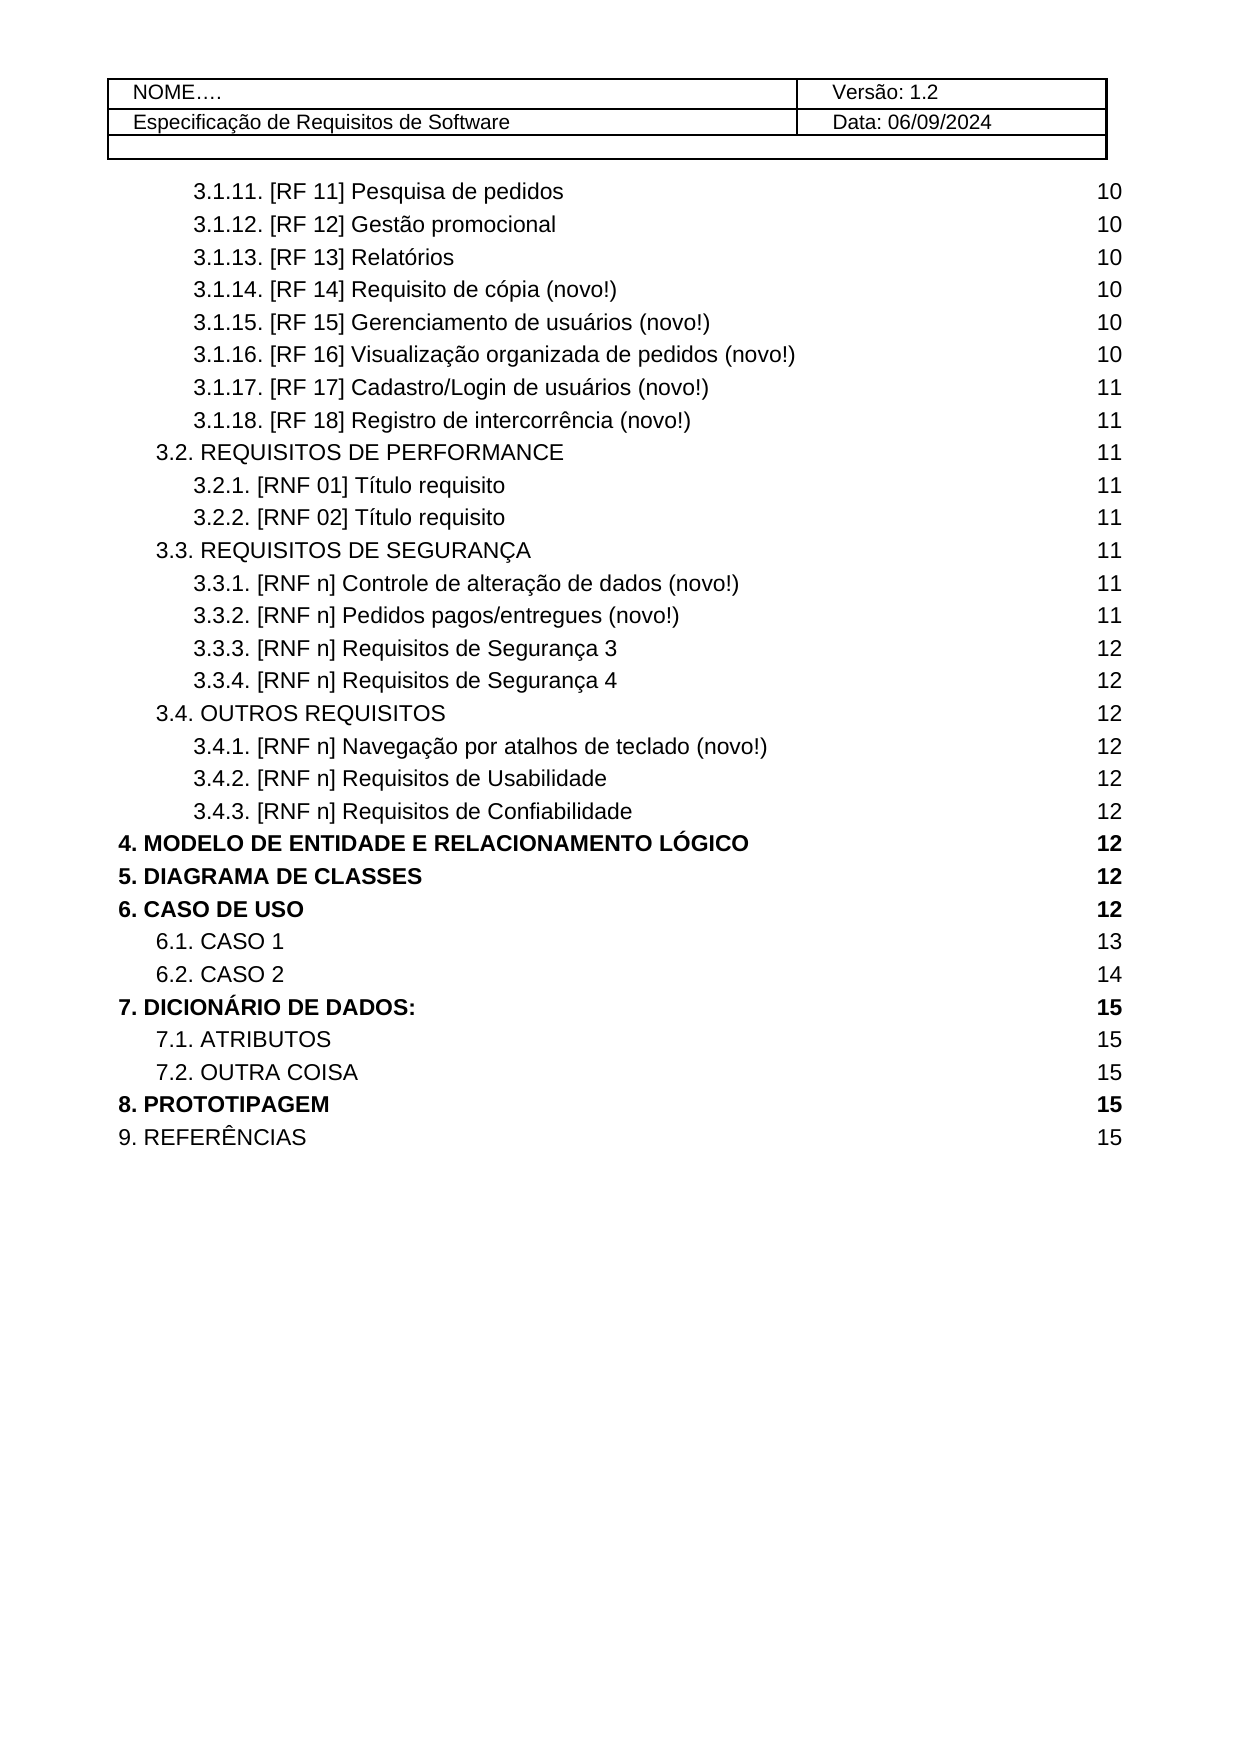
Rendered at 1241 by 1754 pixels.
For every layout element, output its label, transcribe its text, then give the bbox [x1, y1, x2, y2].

text 3.3. REQUISITOS DE SEGURANÇA 11 [156, 537, 1122, 563]
text 7. DICIONÁRIO DE DADOS: 15 [118, 993, 1122, 1020]
text 4. MODELO DE ENTIDADE E RELACIONAMENTO LÓGICO 12 [118, 830, 1122, 857]
text 6.1. CASO 1 13 [156, 928, 1122, 954]
text 3.4.2. [RNF n] Requisitos de Usabilidade 12 [193, 765, 1122, 792]
text 3.1.11. [RF 11] Pesquisa de pedidos 10 [193, 118, 1122, 205]
text 3.1.14. [RF 14] Requisito de cópia (novo!) 10 [193, 276, 1122, 302]
text 3.1.12. [RF 12] Gestão promocional 10 [193, 211, 1122, 237]
text 3.2. REQUISITOS DE PERFORMANCE 11 [156, 439, 1122, 466]
text 5. DIAGRAMA DE CLASSES 12 [118, 863, 1122, 889]
text 3.1.15. [RF 15] Gerenciamento de usuários (novo!) 10 [193, 309, 1122, 335]
text 3.4.3. [RNF n] Requisitos de Confiabilidade 12 [193, 798, 1122, 824]
text 3.2.1. [RNF 01] Título requisito 11 [193, 472, 1122, 498]
text 3.1.18. [RF 18] Registro de intercorrência (novo!) 11 [193, 407, 1122, 433]
text 3.1.13. [RF 13] Relatórios 10 [193, 243, 1122, 270]
text 3.3.4. [RNF n] Requisitos de Segurança 4 12 [193, 667, 1122, 694]
text 3.3.1. [RNF n] Controle de alteração de dados (novo!) 11 [193, 569, 1122, 596]
text 7.1. ATRIBUTOS 15 [156, 1026, 1122, 1052]
text 3.4. OUTROS REQUISITOS 12 [156, 700, 1122, 726]
text 3.2.2. [RNF 02] Título requisito 11 [193, 504, 1122, 531]
text 6. CASO DE USO 12 [118, 896, 1122, 922]
text 7.2. OUTRA COISA 15 [156, 1059, 1122, 1085]
text 3.1.16. [RF 16] Visualização organizada de pedidos (novo!) 10 [193, 341, 1122, 368]
text 3.1.17. [RF 17] Cadastro/Login de usuários (novo!) 11 [193, 374, 1122, 400]
text 8. PROTOTIPAGEM 15 [118, 1091, 1122, 1118]
text 3.3.3. [RNF n] Requisitos de Segurança 3 12 [193, 635, 1122, 661]
text 3.4.1. [RNF n] Navegação por atalhos de teclado (novo!) 12 [193, 733, 1122, 759]
text 9. REFERÊNCIAS 15 [118, 1124, 1122, 1150]
text 3.3.2. [RNF n] Pedidos pagos/entregues (novo!) 11 [193, 602, 1122, 628]
text 6.2. CASO 2 14 [156, 961, 1122, 987]
